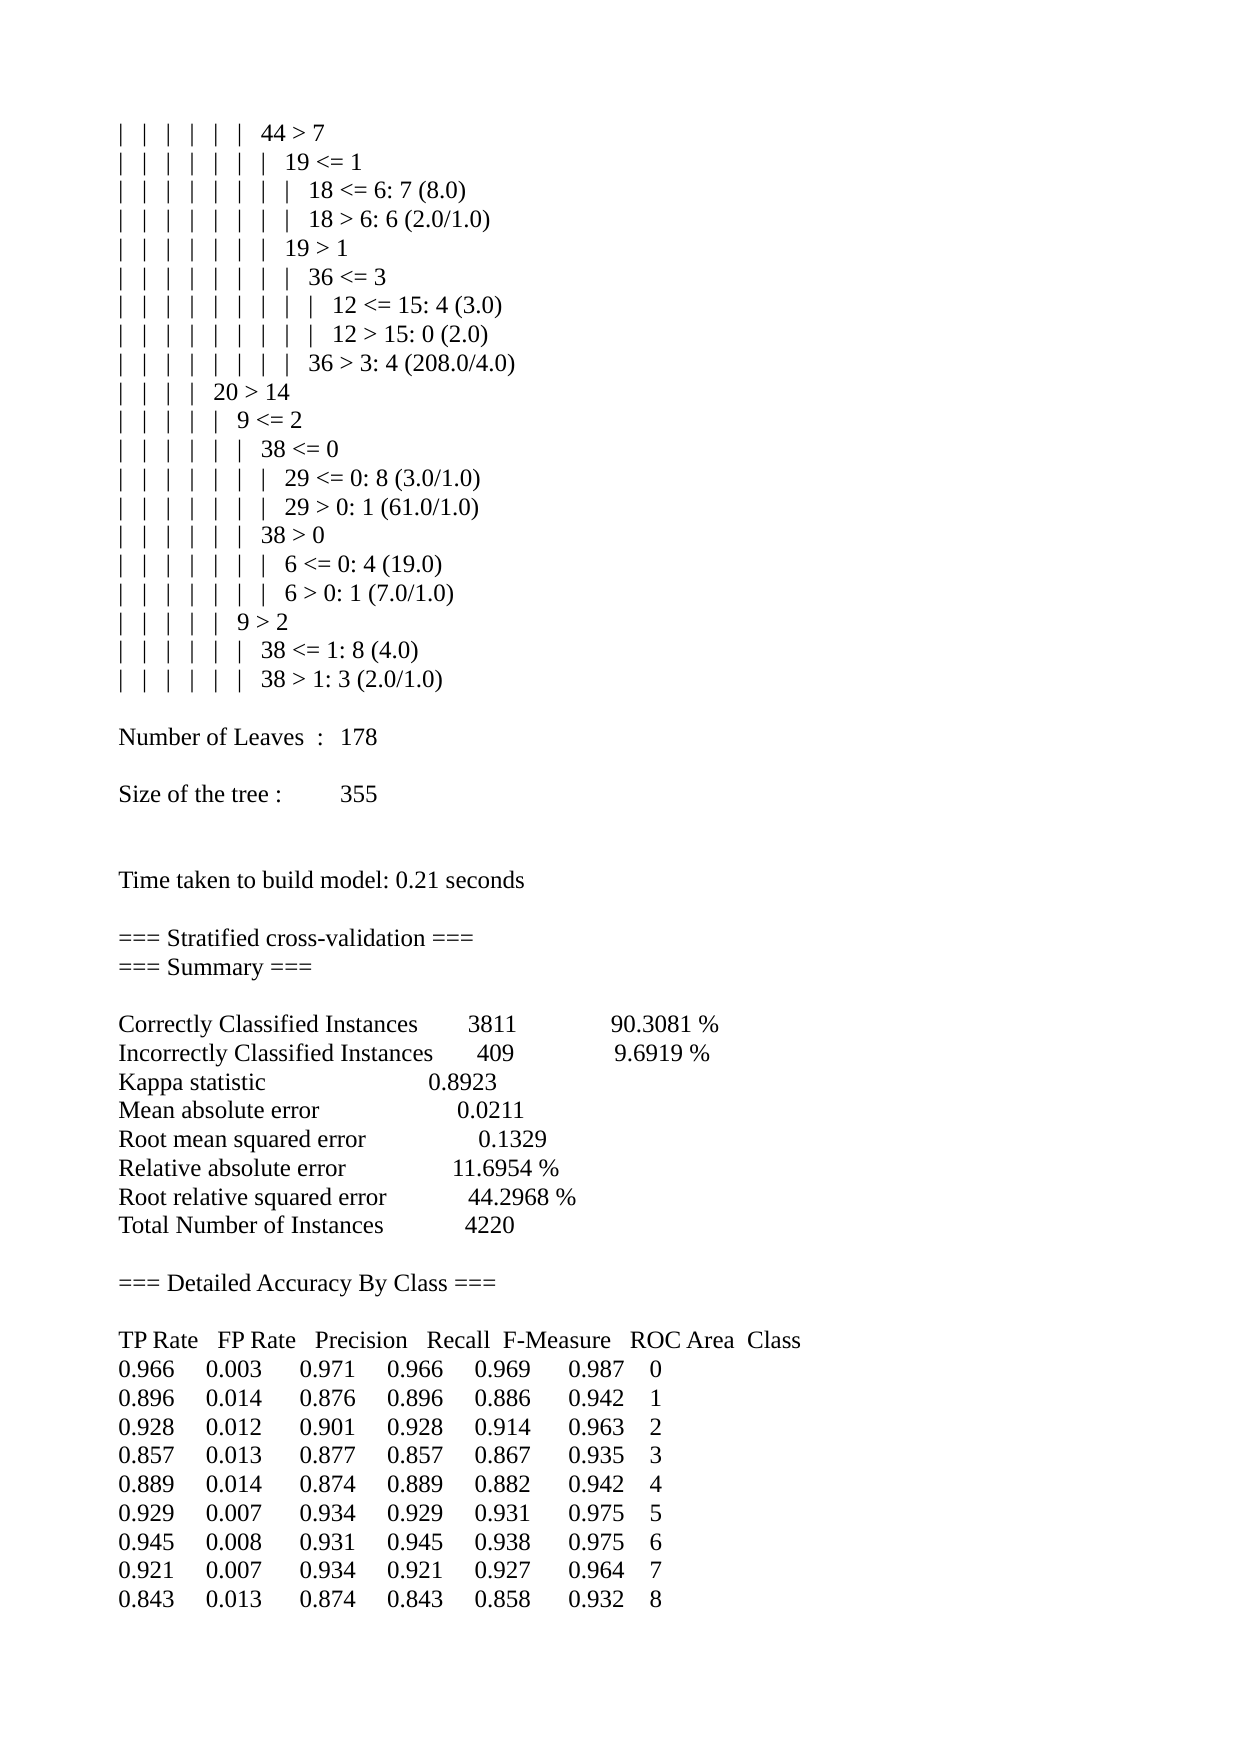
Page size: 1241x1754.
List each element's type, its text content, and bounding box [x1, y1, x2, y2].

text 0.929 0.007 0.934 0.929 0.931 0.975 5 [118, 1498, 1122, 1527]
text | | | | | | | | 36 <= 3 [118, 262, 1122, 291]
text | | | | | 9 <= 2 [118, 406, 1122, 434]
text | | | | | | | | | 12 <= 15: 4 (3.0) [118, 291, 1122, 319]
text | | | | | | 38 <= 0 [118, 434, 1122, 463]
text Root relative squared error 44.2968 % [118, 1182, 1122, 1211]
text 0.889 0.014 0.874 0.889 0.882 0.942 4 [118, 1469, 1122, 1498]
text Mean absolute error 0.0211 [118, 1096, 1122, 1124]
text 0.857 0.013 0.877 0.857 0.867 0.935 3 [118, 1441, 1122, 1469]
text TP Rate FP Rate Precision Recall F-Measure ROC Area Class [118, 1326, 1122, 1354]
text | | | | | | | 6 > 0: 1 (7.0/1.0) [118, 578, 1122, 607]
text Number of Leaves : 178 [118, 722, 1122, 751]
text Incorrectly Classified Instances 409 9.6919 % [118, 1038, 1122, 1067]
text 0.921 0.007 0.934 0.921 0.927 0.964 7 [118, 1556, 1122, 1584]
text 0.896 0.014 0.876 0.896 0.886 0.942 1 [118, 1383, 1122, 1412]
text | | | | | | | 6 <= 0: 4 (19.0) [118, 549, 1122, 578]
text 0.966 0.003 0.971 0.966 0.969 0.987 0 [118, 1354, 1122, 1383]
text | | | | | | | | | 12 > 15: 0 (2.0) [118, 319, 1122, 348]
text 0.843 0.013 0.874 0.843 0.858 0.932 8 [118, 1584, 1122, 1613]
text | | | | | | | | 18 <= 6: 7 (8.0) [118, 176, 1122, 204]
text | | | | | 9 > 2 [118, 607, 1122, 636]
text | | | | | | | | 36 > 3: 4 (208.0/4.0) [118, 348, 1122, 377]
text Total Number of Instances 4220 [118, 1211, 1122, 1239]
text 0.945 0.008 0.931 0.945 0.938 0.975 6 [118, 1527, 1122, 1556]
text | | | | | | 44 > 7 [118, 118, 1122, 147]
text Time taken to build model: 0.21 seconds [118, 866, 1122, 894]
text | | | | | | 38 > 0 [118, 521, 1122, 549]
text Root mean squared error 0.1329 [118, 1124, 1122, 1153]
text | | | | | | 38 > 1: 3 (2.0/1.0) [118, 664, 1122, 693]
text Kappa statistic 0.8923 [118, 1067, 1122, 1096]
text Correctly Classified Instances 3811 90.3081 % [118, 1009, 1122, 1038]
text | | | | | | | 19 > 1 [118, 233, 1122, 262]
text === Detailed Accuracy By Class === [118, 1268, 1122, 1297]
text | | | | 20 > 14 [118, 377, 1122, 406]
text Relative absolute error 11.6954 % [118, 1153, 1122, 1182]
text | | | | | | | 29 > 0: 1 (61.0/1.0) [118, 492, 1122, 521]
text === Summary === [118, 952, 1122, 981]
text === Stratified cross-validation === [118, 923, 1122, 952]
text | | | | | | | 29 <= 0: 8 (3.0/1.0) [118, 463, 1122, 492]
text | | | | | | 38 <= 1: 8 (4.0) [118, 636, 1122, 664]
text | | | | | | | | 18 > 6: 6 (2.0/1.0) [118, 204, 1122, 233]
text Size of the tree : 355 [118, 779, 1122, 808]
text 0.928 0.012 0.901 0.928 0.914 0.963 2 [118, 1412, 1122, 1441]
text | | | | | | | 19 <= 1 [118, 147, 1122, 176]
